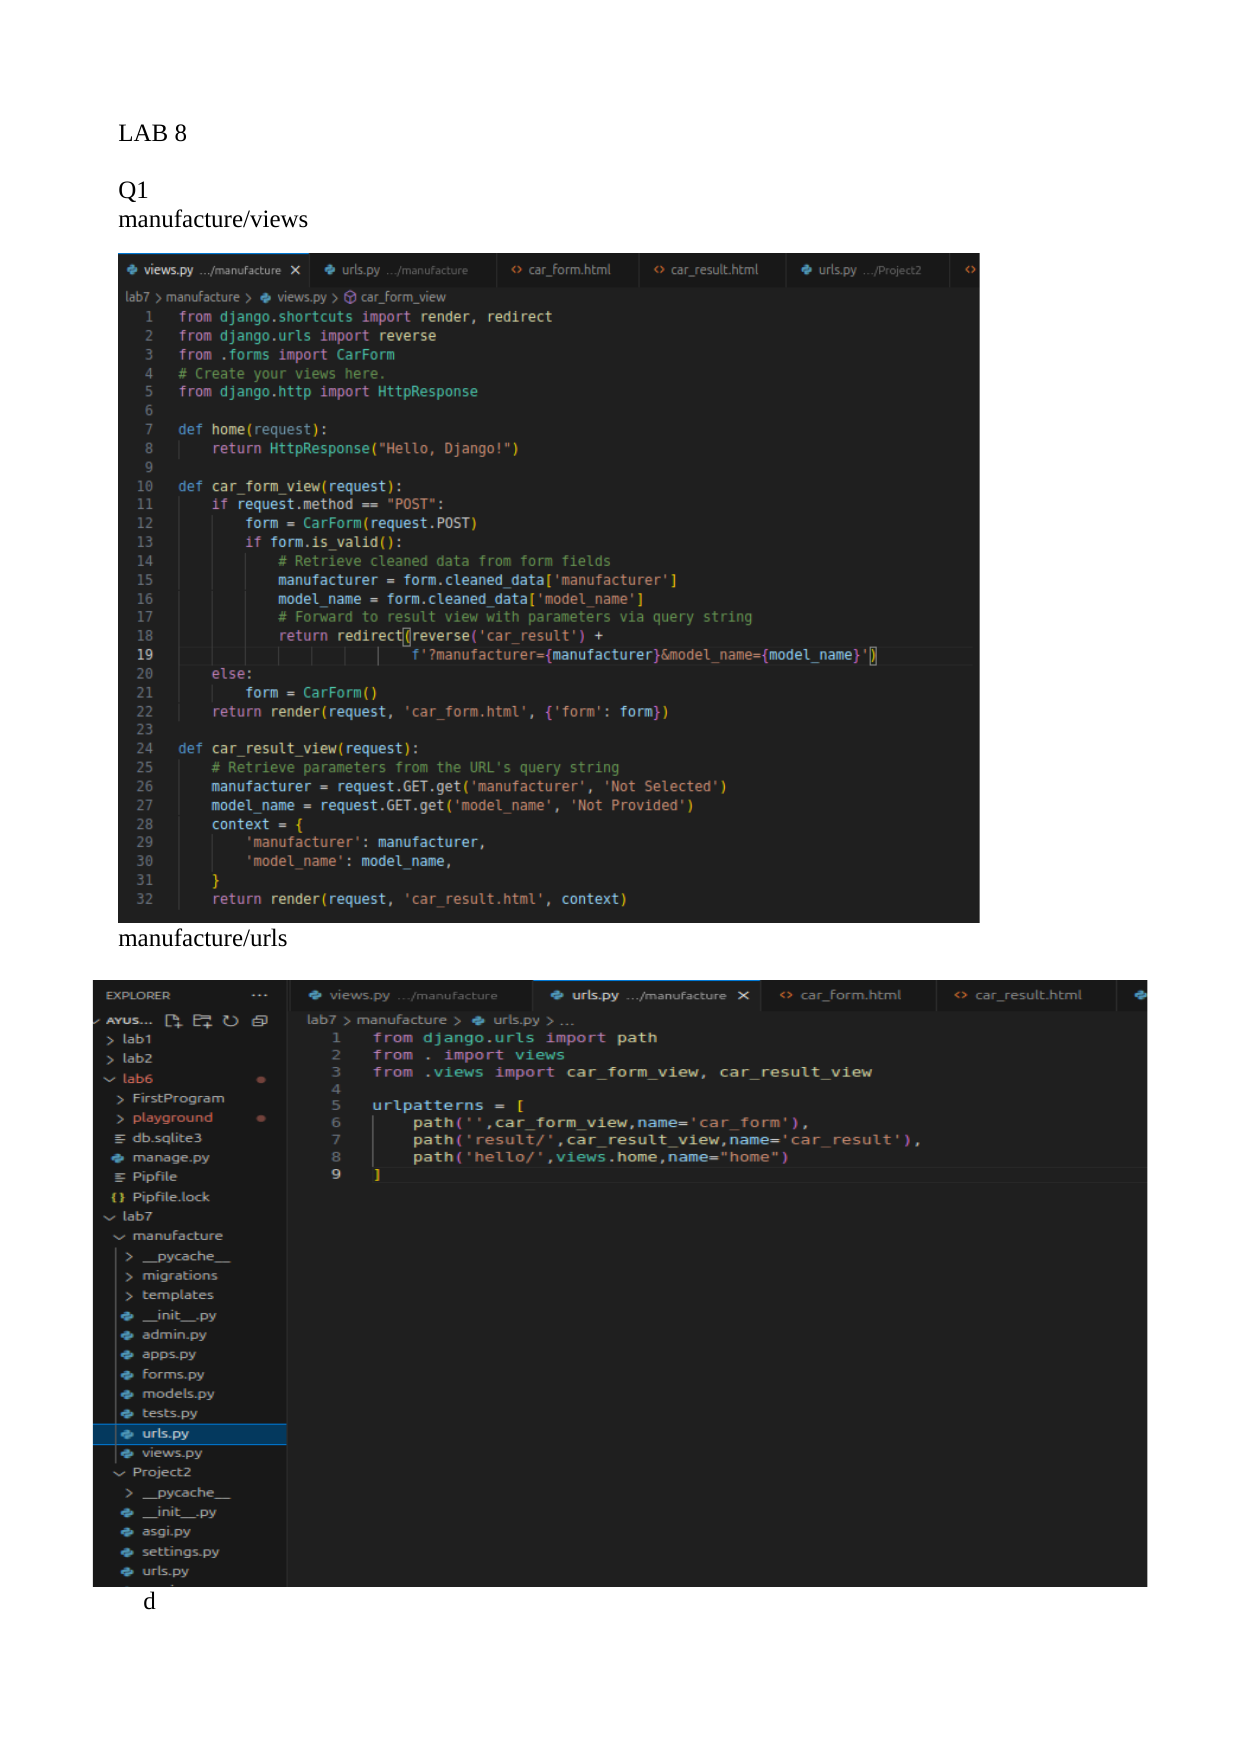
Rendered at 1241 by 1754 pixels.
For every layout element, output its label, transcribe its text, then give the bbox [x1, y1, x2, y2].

text manufacture/views [118, 204, 1122, 233]
picture [118, 253, 980, 923]
text LAB 8 [118, 118, 1122, 147]
text manufacture/urls [118, 319, 1122, 951]
text d [118, 1587, 1122, 1615]
text Q1 [118, 176, 1122, 204]
picture [92, 980, 1148, 1587]
